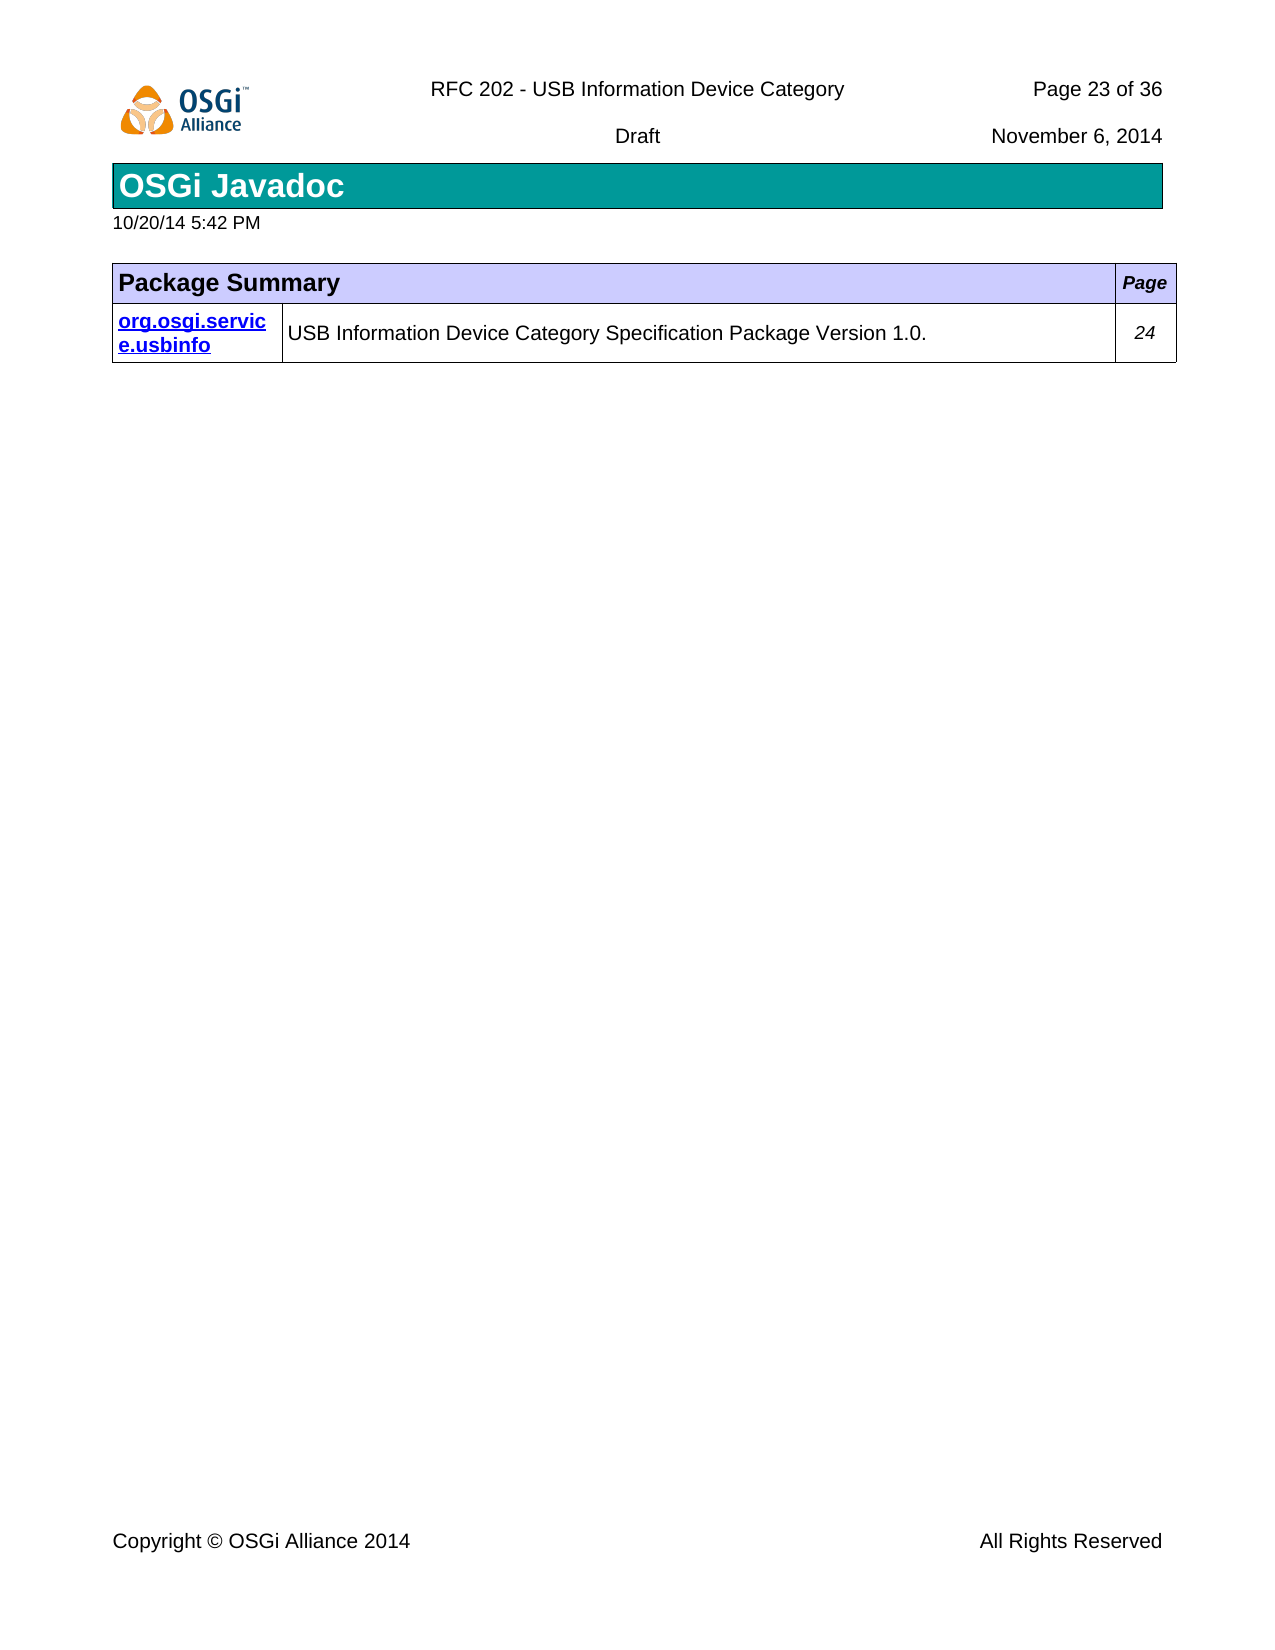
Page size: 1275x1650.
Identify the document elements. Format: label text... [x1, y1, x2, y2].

table_header Package Summary [113, 264, 1115, 303]
picture [113, 78, 257, 142]
table_cell USB Information Device Category Specification Package Version 1.0. [283, 304, 1115, 362]
subtitle OSGi Javadoc [114, 164, 1162, 208]
text 10/20/14 5:42 PM [112, 212, 1162, 233]
table_cell org.osgi.service.usbinfo [113, 304, 282, 362]
table_cell 24 [1116, 304, 1176, 362]
table_header Page [1116, 264, 1176, 303]
